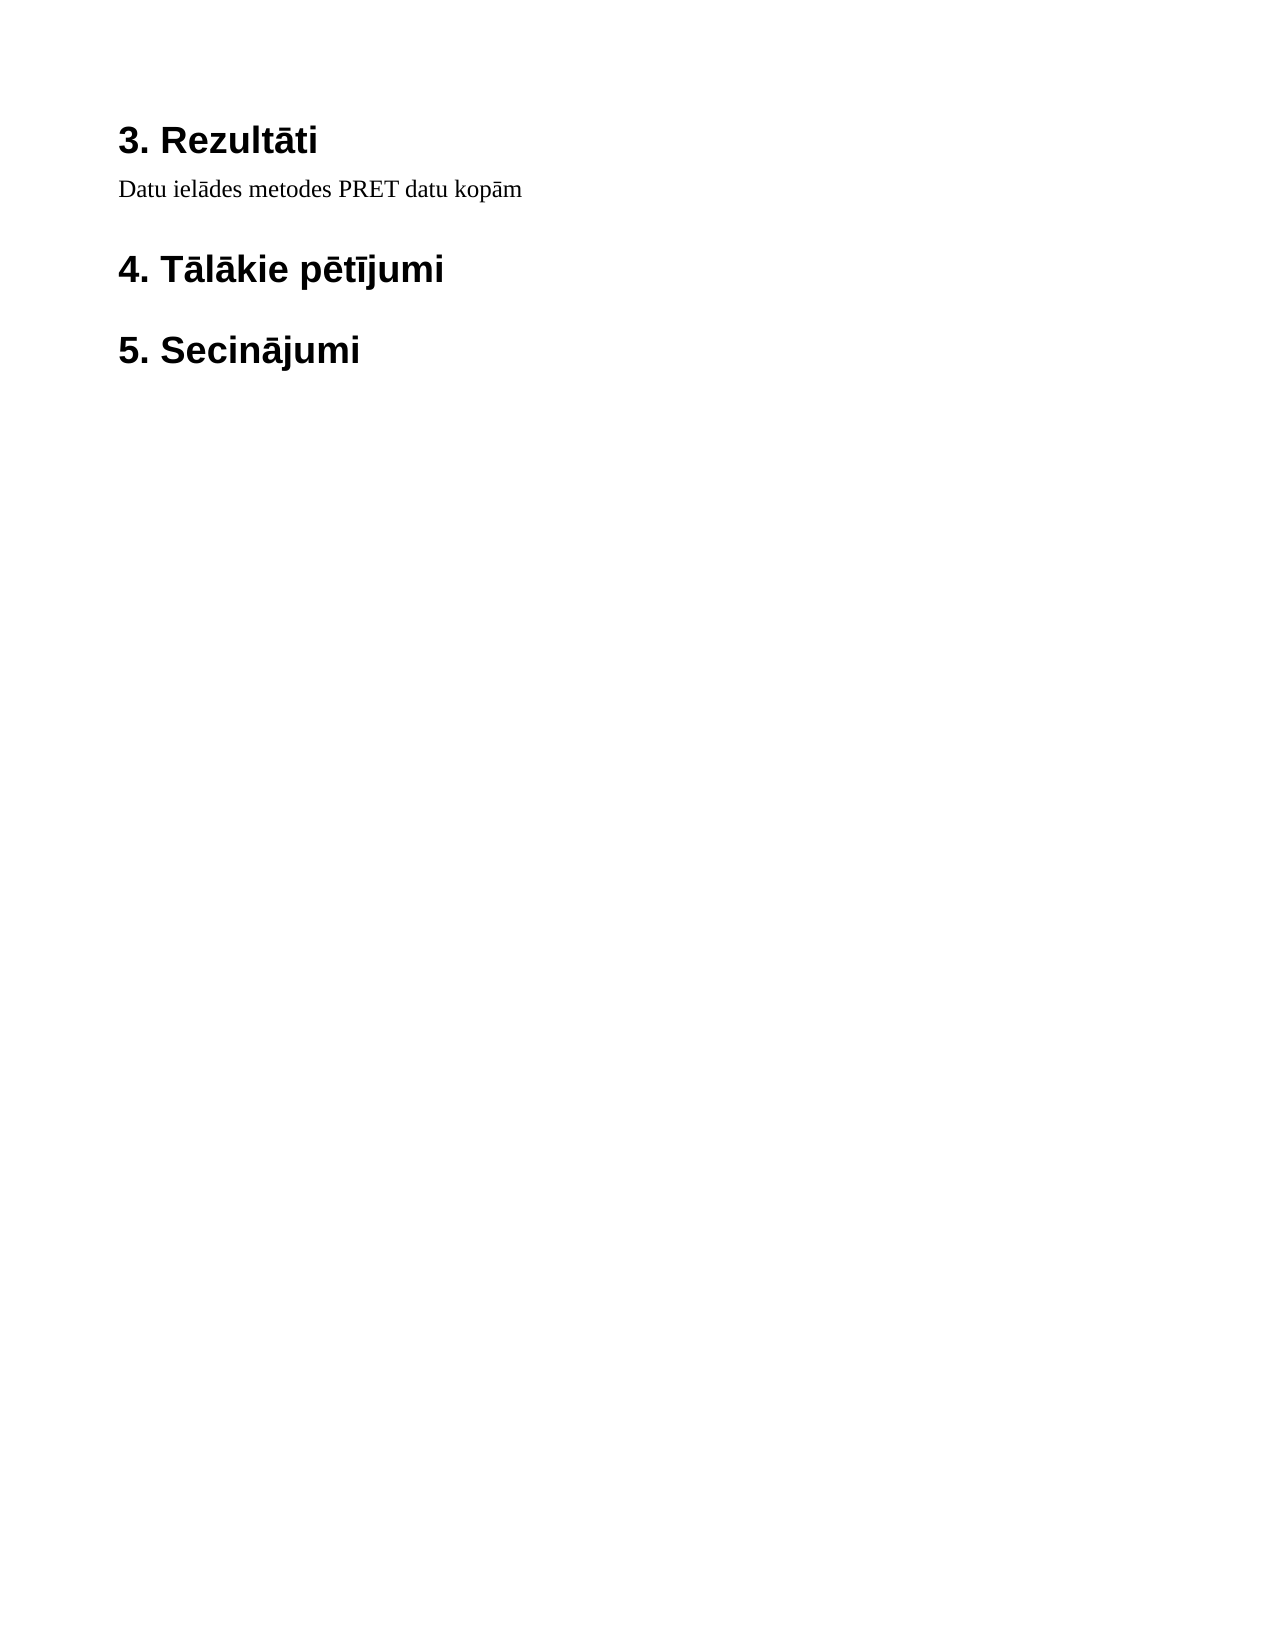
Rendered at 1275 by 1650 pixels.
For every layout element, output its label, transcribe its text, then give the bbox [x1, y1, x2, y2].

subtitle 4. Tālākie pētījumi [118, 247, 1157, 291]
subtitle 5. Secinājumi [118, 328, 1157, 372]
text Datu ielādes metodes PRET datu kopām [118, 174, 1157, 203]
subtitle 3. Rezultāti [118, 118, 1157, 162]
